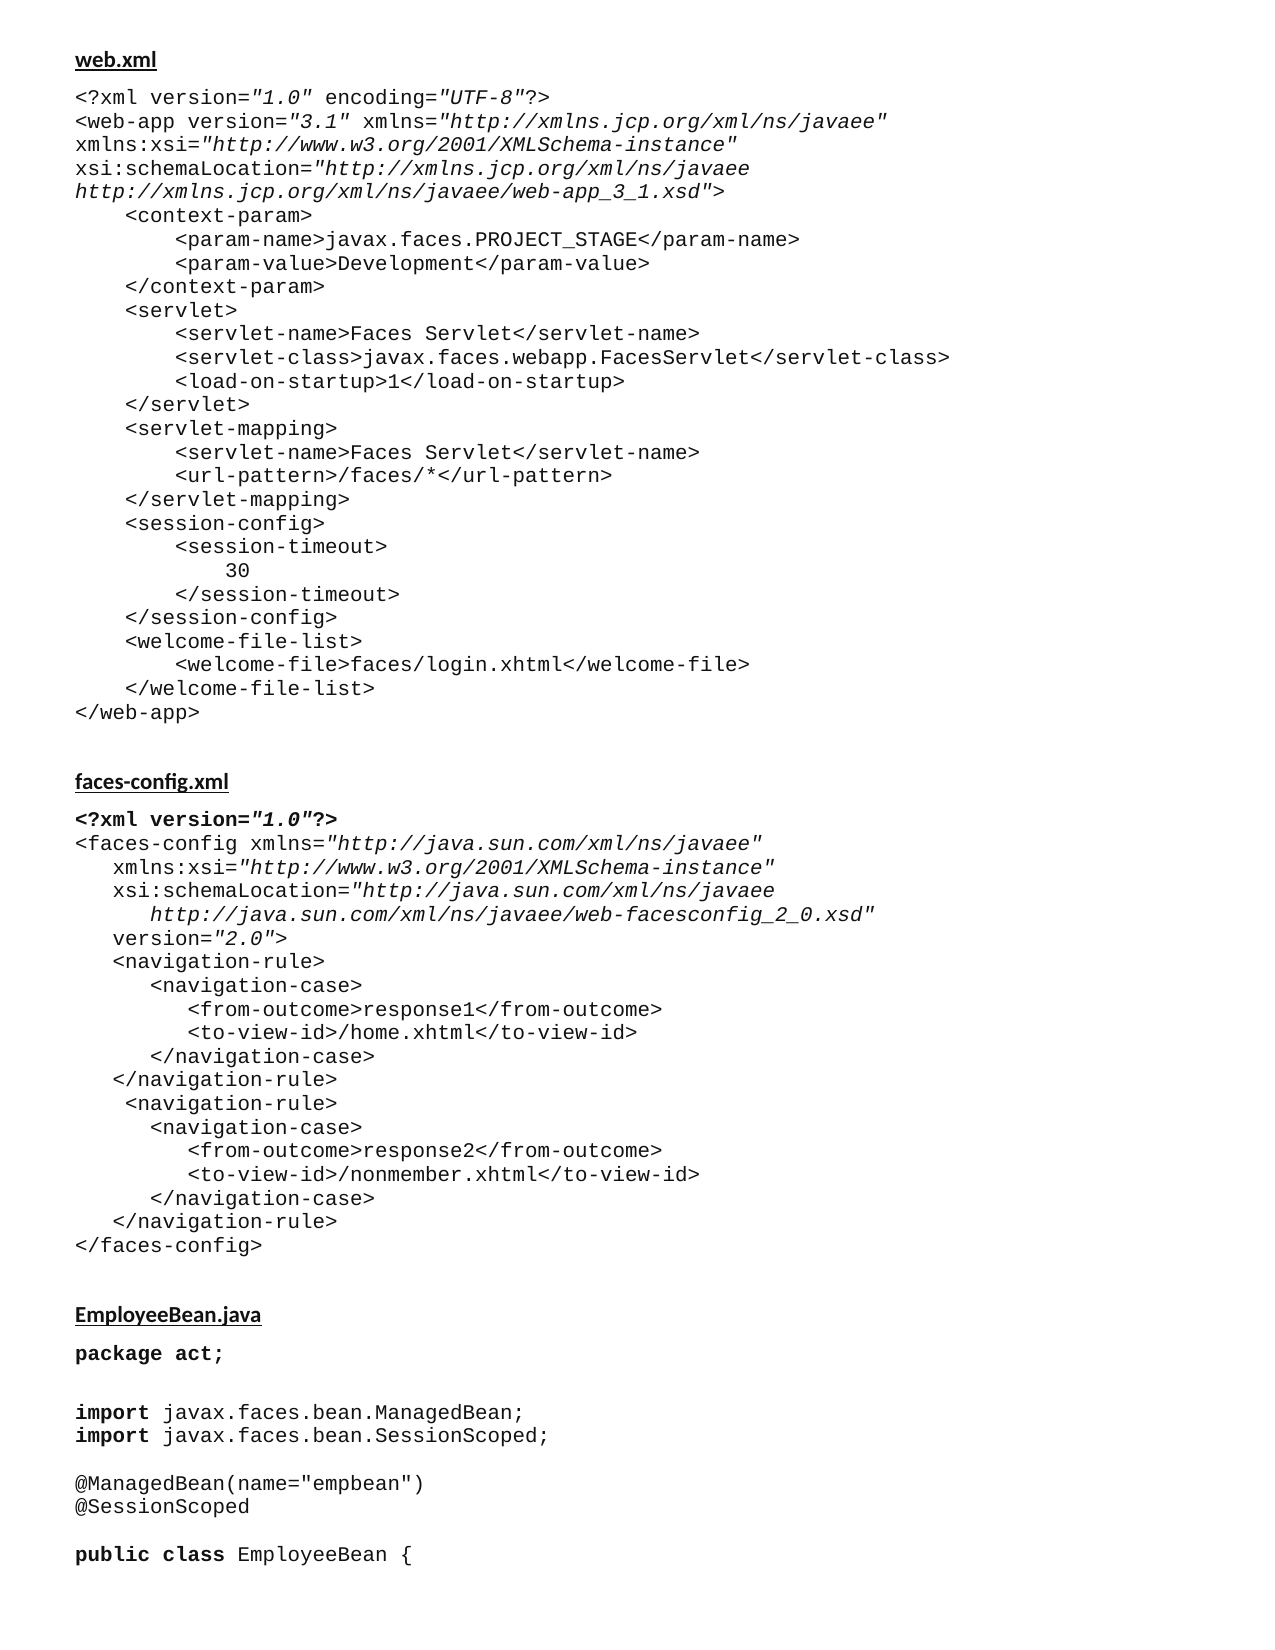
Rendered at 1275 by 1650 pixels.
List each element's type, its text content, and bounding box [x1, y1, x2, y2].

text </faces-config> [75, 1235, 1230, 1259]
text <from-outcome>response1</from-outcome> [75, 998, 1230, 1022]
text <?xml version="1.0"?> [75, 809, 1230, 833]
text </navigation-case> [75, 1188, 1230, 1211]
text </servlet-mapping> [75, 489, 1230, 513]
text </navigation-case> [75, 1046, 1230, 1069]
text http://java.sun.com/xml/ns/javaee/web-facesconfig_2_0.xsd" [75, 904, 1230, 928]
text <param-name>javax.faces.PROJECT_STAGE</param-name> [75, 229, 1230, 252]
text <to-view-id>/nonmember.xhtml</to-view-id> [75, 1164, 1230, 1188]
text </web-app> [75, 702, 1230, 725]
text <navigation-rule> [75, 951, 1230, 975]
text <servlet-name>Faces Servlet</servlet-name> [75, 442, 1230, 465]
text version="2.0"> [75, 928, 1230, 951]
text </servlet> [75, 394, 1230, 418]
text <servlet-class>javax.faces.webapp.FacesServlet</servlet-class> [75, 347, 1230, 371]
text <context-param> [75, 205, 1230, 229]
text </session-timeout> [75, 583, 1230, 607]
text import javax.faces.bean.SessionScoped; [75, 1425, 1230, 1449]
text 30 [75, 560, 1230, 583]
text xsi:schemaLocation="http://java.sun.com/xml/ns/javaee [75, 880, 1230, 904]
text <navigation-case> [75, 1117, 1230, 1140]
text <faces-config xmlns="http://java.sun.com/xml/ns/javaee" [75, 833, 1230, 857]
text <servlet-mapping> [75, 418, 1230, 442]
text package act; [75, 1343, 1230, 1366]
text <navigation-rule> [75, 1093, 1230, 1117]
text <param-value>Development</param-value> [75, 252, 1230, 276]
text </session-config> [75, 607, 1230, 631]
text </welcome-file-list> [75, 678, 1230, 702]
text <url-pattern>/faces/*</url-pattern> [75, 465, 1230, 489]
text @SessionScoped [75, 1496, 1230, 1520]
text public class EmployeeBean { [75, 1543, 1230, 1567]
text import javax.faces.bean.ManagedBean; [75, 1402, 1230, 1425]
text faces-config.xml [75, 767, 1230, 795]
text <web-app version="3.1" xmlns="http://xmlns.jcp.org/xml/ns/javaee" xmlns:xsi="http://www.w3.org/2001/XMLSchema-instance" xsi:schemaLocation="http://xmlns.jcp.org/xml/ns/javaee http://xmlns.jcp.org/xml/ns/javaee/web-app_3_1.xsd"> [75, 111, 1230, 205]
text EmployeeBean.java [75, 1301, 1230, 1329]
text <session-config> [75, 513, 1230, 536]
text <load-on-startup>1</load-on-startup> [75, 371, 1230, 394]
text <servlet-name>Faces Servlet</servlet-name> [75, 323, 1230, 347]
text </context-param> [75, 276, 1230, 300]
text @ManagedBean(name="empbean") [75, 1473, 1230, 1496]
text <servlet> [75, 300, 1230, 323]
text <from-outcome>response2</from-outcome> [75, 1140, 1230, 1164]
text web.xml [75, 45, 1230, 73]
text <?xml version="1.0" encoding="UTF-8"?> [75, 87, 1230, 111]
text <session-timeout> [75, 536, 1230, 560]
text </navigation-rule> [75, 1211, 1230, 1235]
text </navigation-rule> [75, 1069, 1230, 1093]
text <navigation-case> [75, 975, 1230, 998]
text <to-view-id>/home.xhtml</to-view-id> [75, 1022, 1230, 1046]
text <welcome-file-list> [75, 631, 1230, 654]
text <welcome-file>faces/login.xhtml</welcome-file> [75, 654, 1230, 678]
text xmlns:xsi="http://www.w3.org/2001/XMLSchema-instance" [75, 857, 1230, 880]
